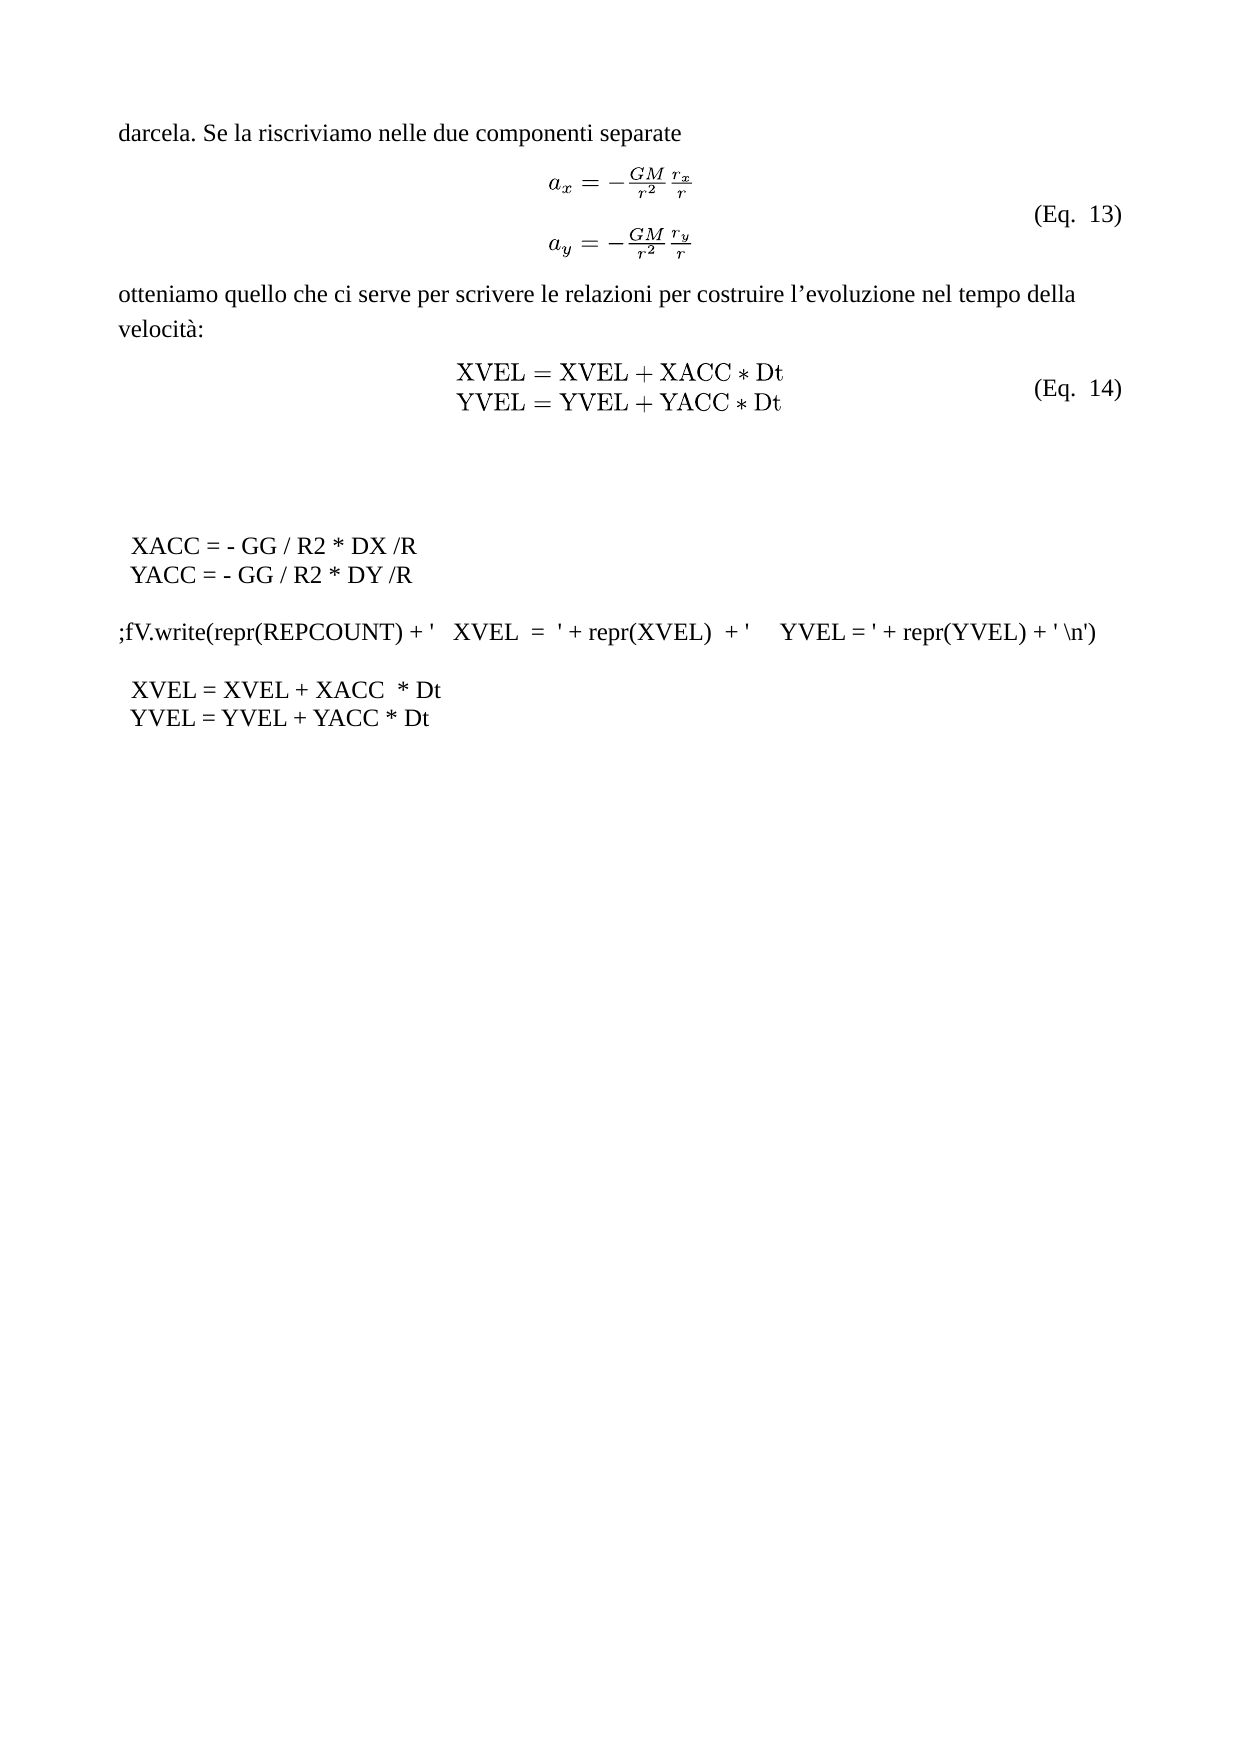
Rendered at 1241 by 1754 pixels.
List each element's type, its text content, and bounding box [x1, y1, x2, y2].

text YACC = - GG / R2 * DY /R [118, 560, 1122, 588]
text [118, 167, 548, 259]
text (Eq. 14) [785, 363, 1122, 413]
text otteniamo quello che ci serve per scrivere le relazioni per costruire l’evoluzione nel tempo della velocità: [118, 279, 1122, 342]
text XACC = - GG / R2 * DX /R [118, 531, 1122, 560]
text darcela. Se la riscriviamo nelle due componenti separate [118, 118, 1122, 147]
text [118, 363, 456, 413]
text (Eq. 13) [692, 167, 1122, 259]
text YVEL = YVEL + YACC * Dt [118, 703, 1122, 732]
text ;fV.write(repr(REPCOUNT) + ' XVEL = ' + repr(XVEL) + ' YVEL = ' + repr(YVEL) + ' \n') [118, 617, 1122, 646]
text XVEL = XVEL + XACC * Dt [118, 675, 1122, 703]
